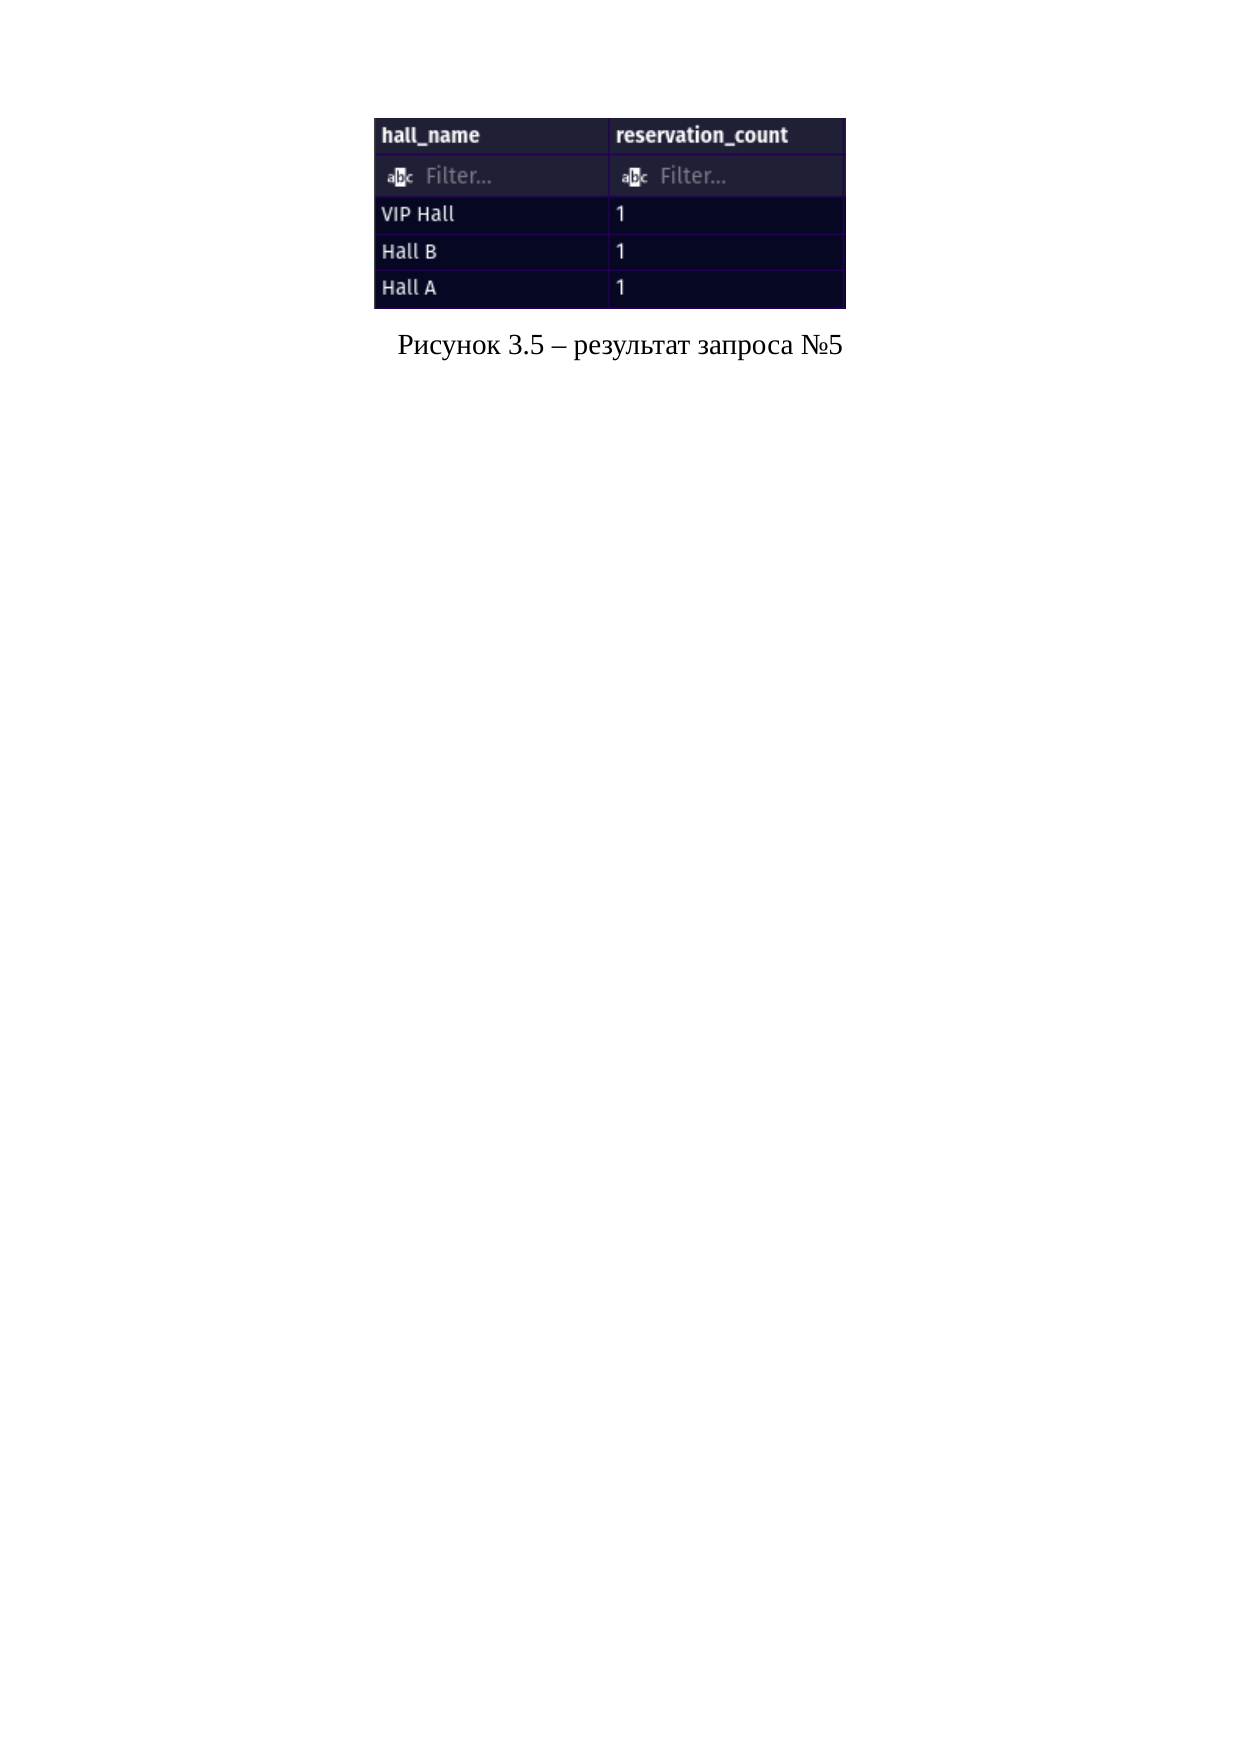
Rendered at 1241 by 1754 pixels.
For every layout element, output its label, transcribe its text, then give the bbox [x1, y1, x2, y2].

picture [374, 118, 846, 309]
text Рисунок 3.5 – результат запроса №5 [118, 327, 1122, 361]
